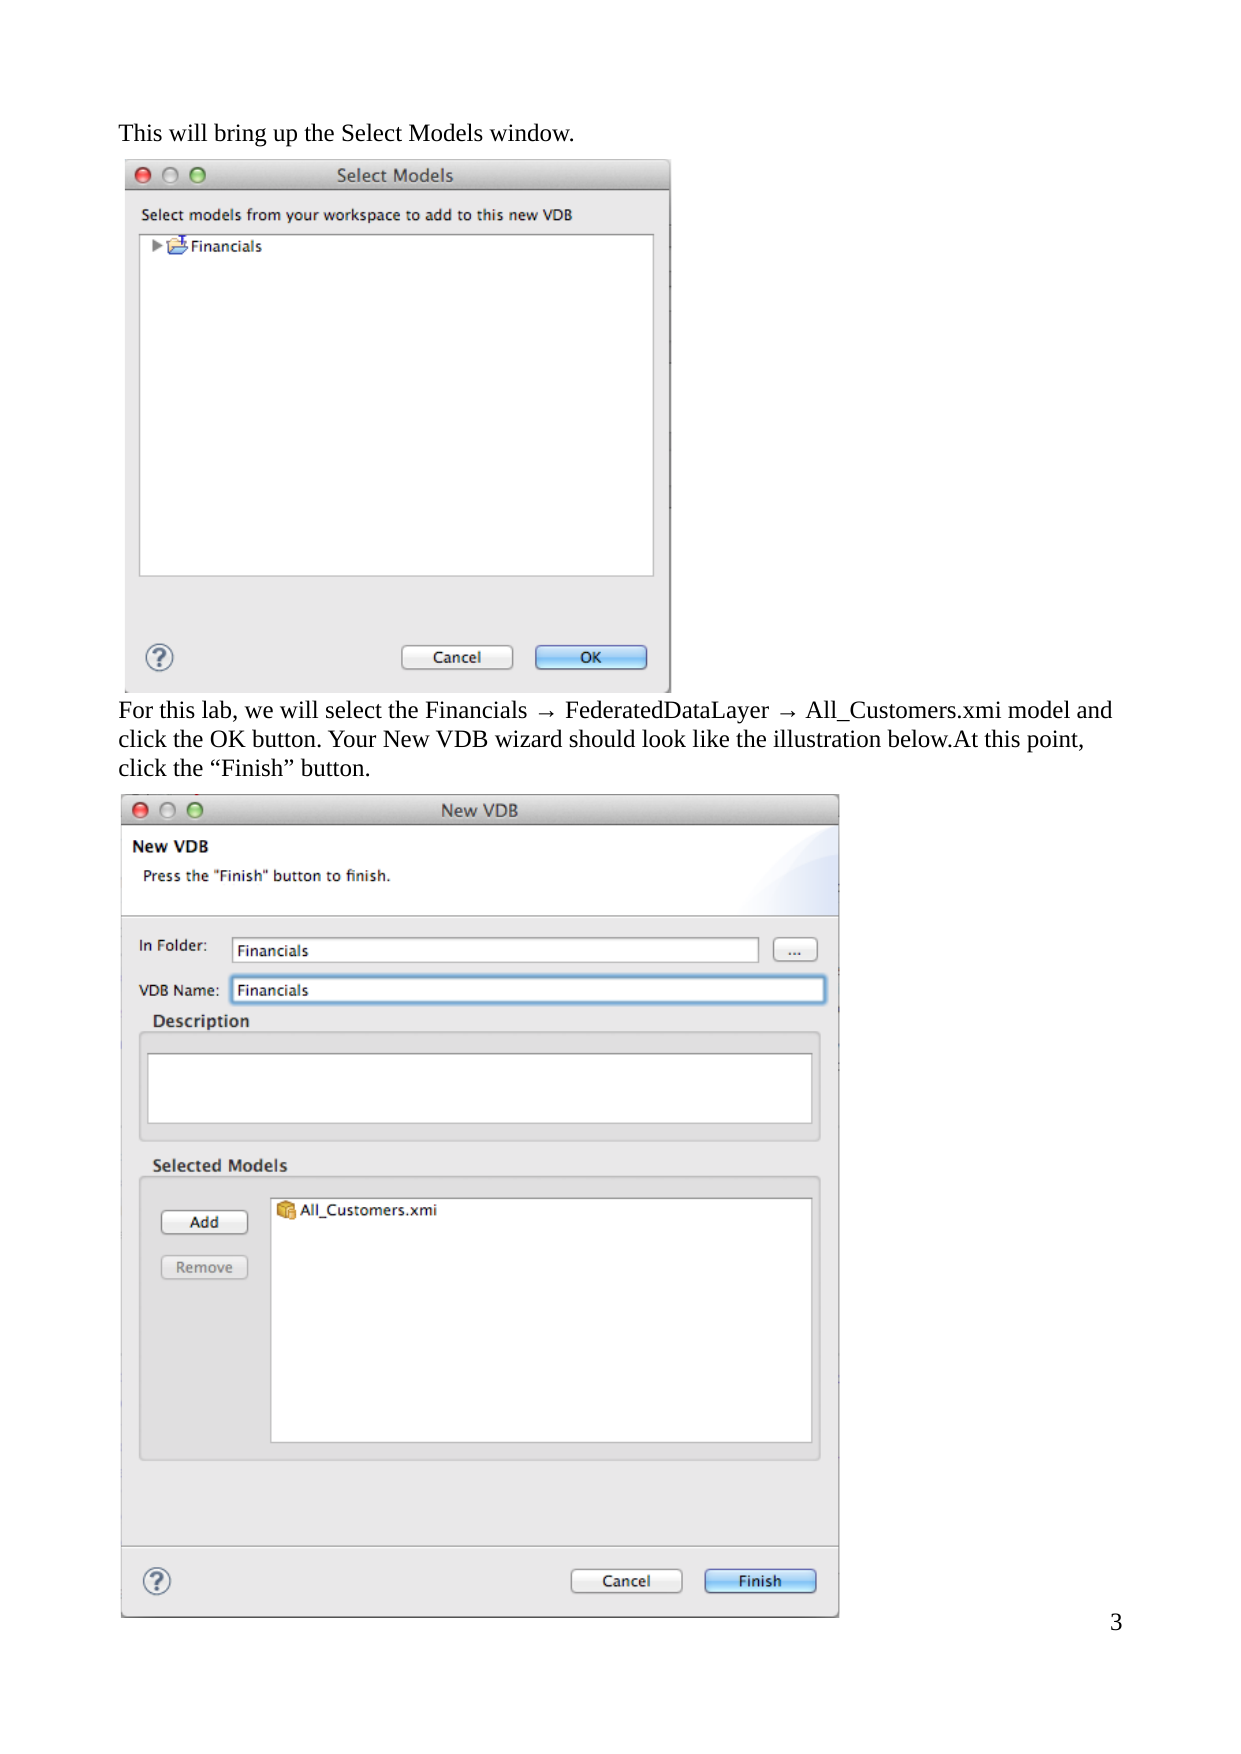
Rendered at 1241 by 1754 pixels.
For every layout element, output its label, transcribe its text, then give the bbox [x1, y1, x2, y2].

picture [120, 794, 840, 1618]
picture [124, 159, 672, 693]
text This will bring up the Select Models window. [118, 118, 1122, 147]
text For this lab, we will select the Financials → FederatedDataLayer → All_Customers.xmi model and click the OK button. Your New VDB wizard should look like the illustration below.At this point, click the “Finish” button. [118, 696, 1122, 782]
